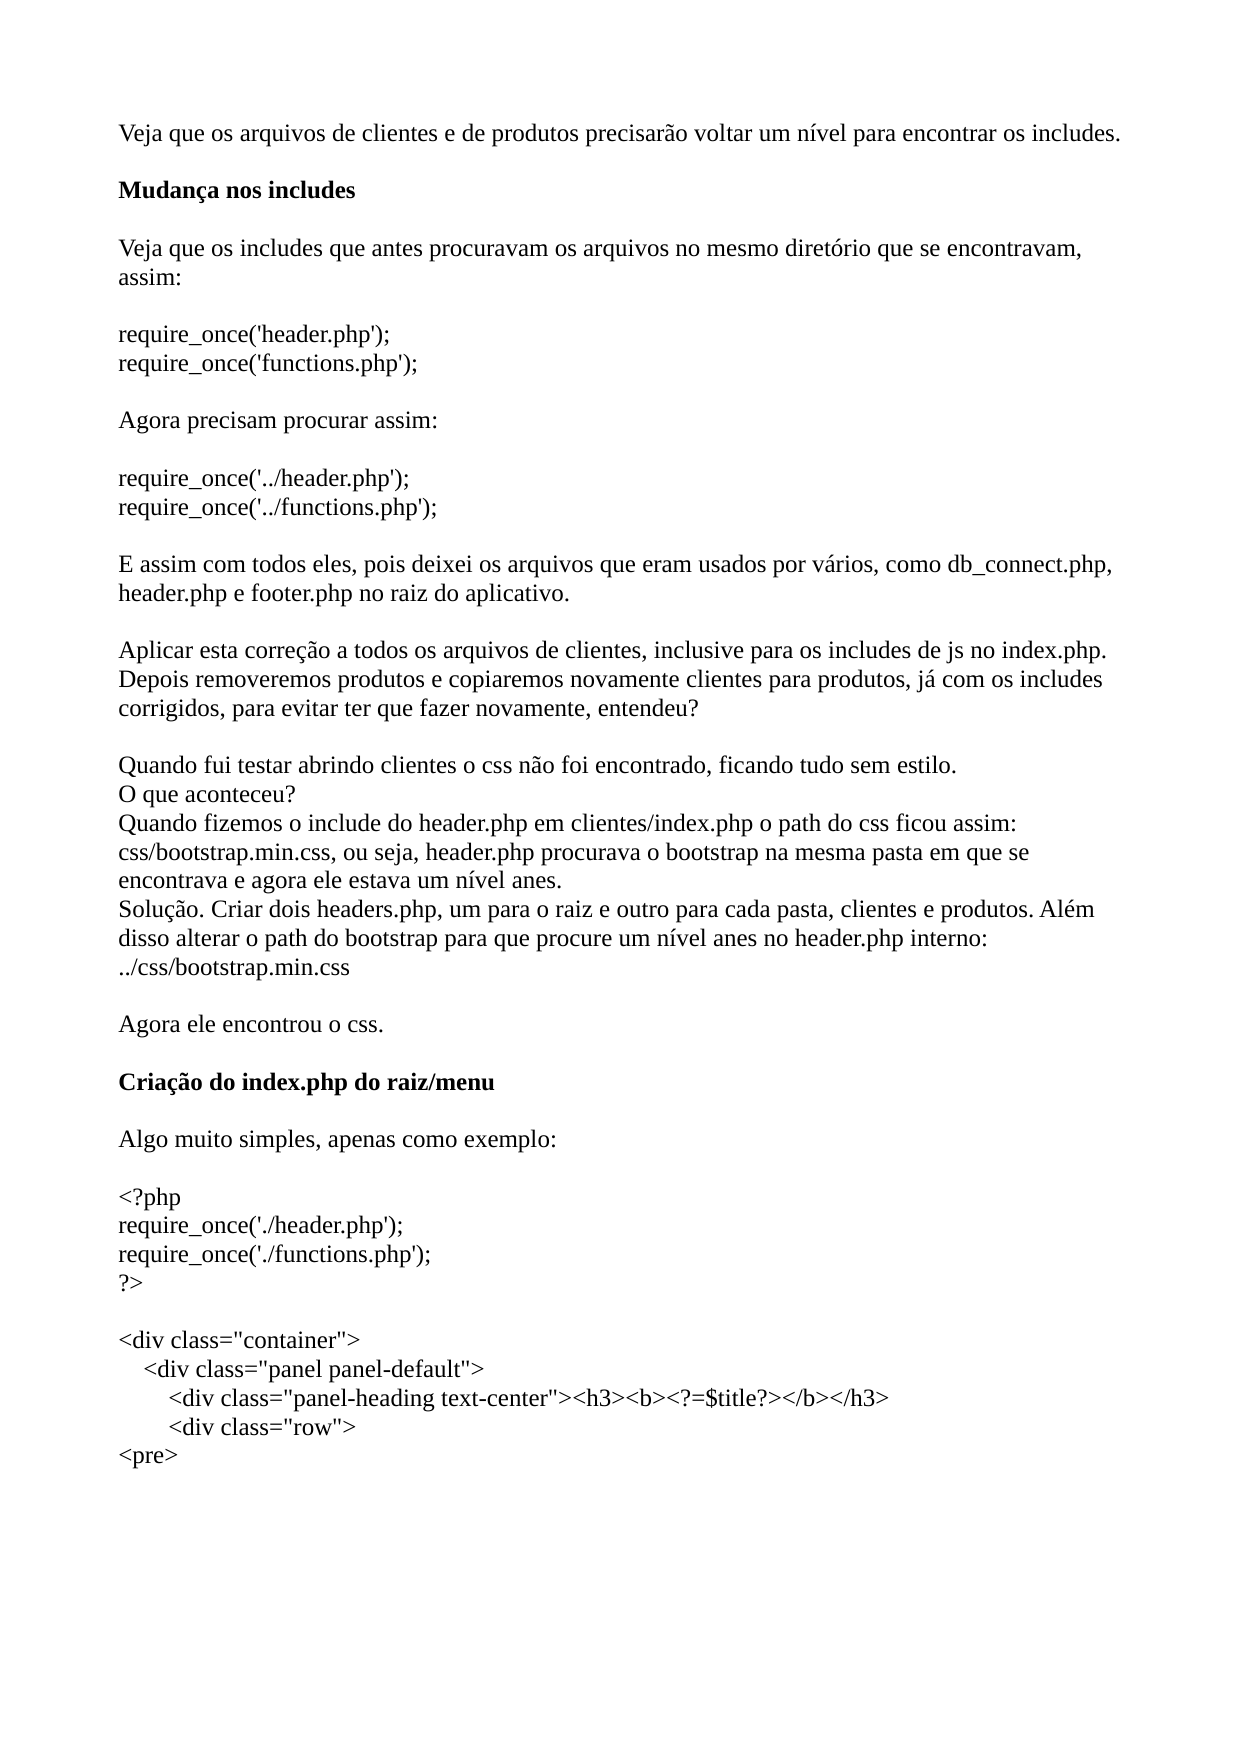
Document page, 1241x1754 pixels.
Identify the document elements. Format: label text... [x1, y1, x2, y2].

text require_once('../functions.php'); [118, 492, 1122, 521]
text ../css/bootstrap.min.css [118, 952, 1122, 981]
text <div class="panel panel-default"> [118, 1354, 1122, 1383]
text <pre> [118, 1441, 1122, 1469]
text <div class="container"> [118, 1326, 1122, 1354]
text Mudança nos includes [118, 176, 1122, 204]
text Agora ele encontrou o css. [118, 1009, 1122, 1038]
text require_once('../header.php'); [118, 463, 1122, 492]
text Quando fizemos o include do header.php em clientes/index.php o path do css ficou assim: [118, 808, 1122, 837]
text ?> [118, 1268, 1122, 1297]
text Agora precisam procurar assim: [118, 406, 1122, 434]
text require_once('functions.php'); [118, 348, 1122, 377]
text Veja que os includes que antes procuravam os arquivos no mesmo diretório que se encontravam, assim: [118, 233, 1122, 291]
text Quando fui testar abrindo clientes o css não foi encontrado, ficando tudo sem estilo. [118, 751, 1122, 779]
text <div class="row"> [118, 1412, 1122, 1441]
text Aplicar esta correção a todos os arquivos de clientes, inclusive para os includes de js no index.php. Depois removeremos produtos e copiaremos novamente clientes para produtos, já com os includes corrigidos, para evitar ter que fazer novamente, entendeu? [118, 636, 1122, 722]
text Algo muito simples, apenas como exemplo: [118, 1124, 1122, 1153]
text <?php [118, 1182, 1122, 1211]
text css/bootstrap.min.css, ou seja, header.php procurava o bootstrap na mesma pasta em que se encontrava e agora ele estava um nível anes. [118, 837, 1122, 894]
text require_once('header.php'); [118, 319, 1122, 348]
text O que aconteceu? [118, 779, 1122, 808]
text require_once('./header.php'); [118, 1211, 1122, 1239]
text require_once('./functions.php'); [118, 1239, 1122, 1268]
text Criação do index.php do raiz/menu [118, 1067, 1122, 1096]
text Veja que os arquivos de clientes e de produtos precisarão voltar um nível para encontrar os includes. [118, 118, 1122, 147]
text Solução. Criar dois headers.php, um para o raiz e outro para cada pasta, clientes e produtos. Além disso alterar o path do bootstrap para que procure um nível anes no header.php interno: [118, 894, 1122, 952]
text E assim com todos eles, pois deixei os arquivos que eram usados por vários, como db_connect.php, header.php e footer.php no raiz do aplicativo. [118, 549, 1122, 607]
text <div class="panel-heading text-center"><h3><b><?=$title?></b></h3> [118, 1383, 1122, 1412]
